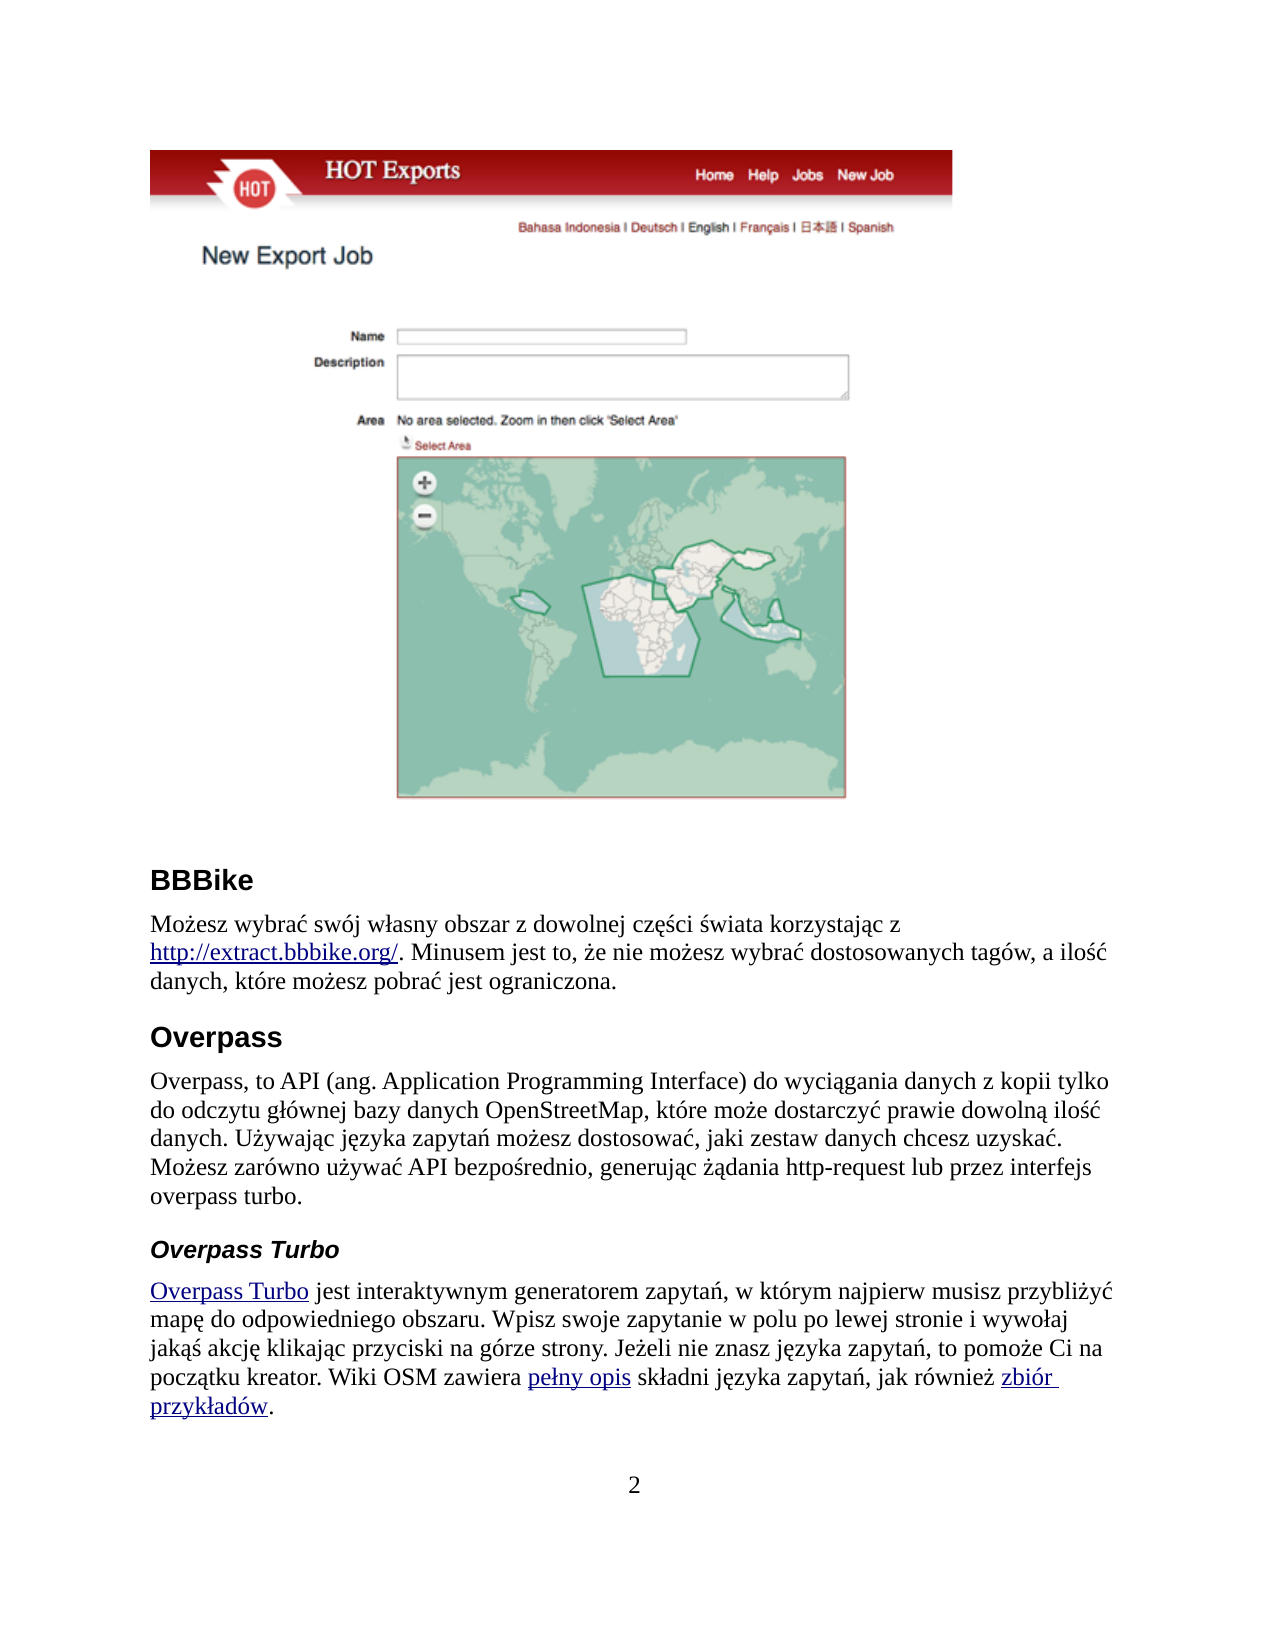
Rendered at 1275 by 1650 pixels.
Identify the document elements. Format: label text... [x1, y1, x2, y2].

text Możesz wybrać swój własny obszar z dowolnej części świata korzystając z http://extract.bbbike.org/. Minusem jest to, że nie możesz wybrać dostosowanych tagów, a ilość danych, które możesz pobrać jest ograniczona. [150, 909, 1125, 995]
subtitle Overpass [150, 1020, 1125, 1053]
text Overpass, to API (ang. Application Programming Interface) do wyciągania danych z kopii tylko do odczytu głównej bazy danych OpenStreetMap, które może dostarczyć prawie dowolną ilość danych. Używając języka zapytań możesz dostosować, jaki zestaw danych chcesz uzyskać. Możesz zarówno używać API bezpośrednio, generując żądania http-request lub przez interfejs overpass turbo. [150, 1066, 1125, 1210]
subtitle BBBike [150, 863, 1125, 896]
text Overpass Turbo jest interaktywnym generatorem zapytań, w którym najpierw musisz przybliżyć mapę do odpowiedniego obszaru. Wpisz swoje zapytanie w polu po lewej stronie i wywołaj jakąś akcję klikając przyciski na górze strony. Jeżeli nie znasz języka zapytań, to pomoże Ci na początku kreator. Wiki OSM zawiera pełny opis składni języka zapytań, jak również zbiór przykładów. [150, 1276, 1125, 1419]
subtitle Overpass Turbo [150, 1235, 1125, 1263]
picture [150, 150, 953, 809]
